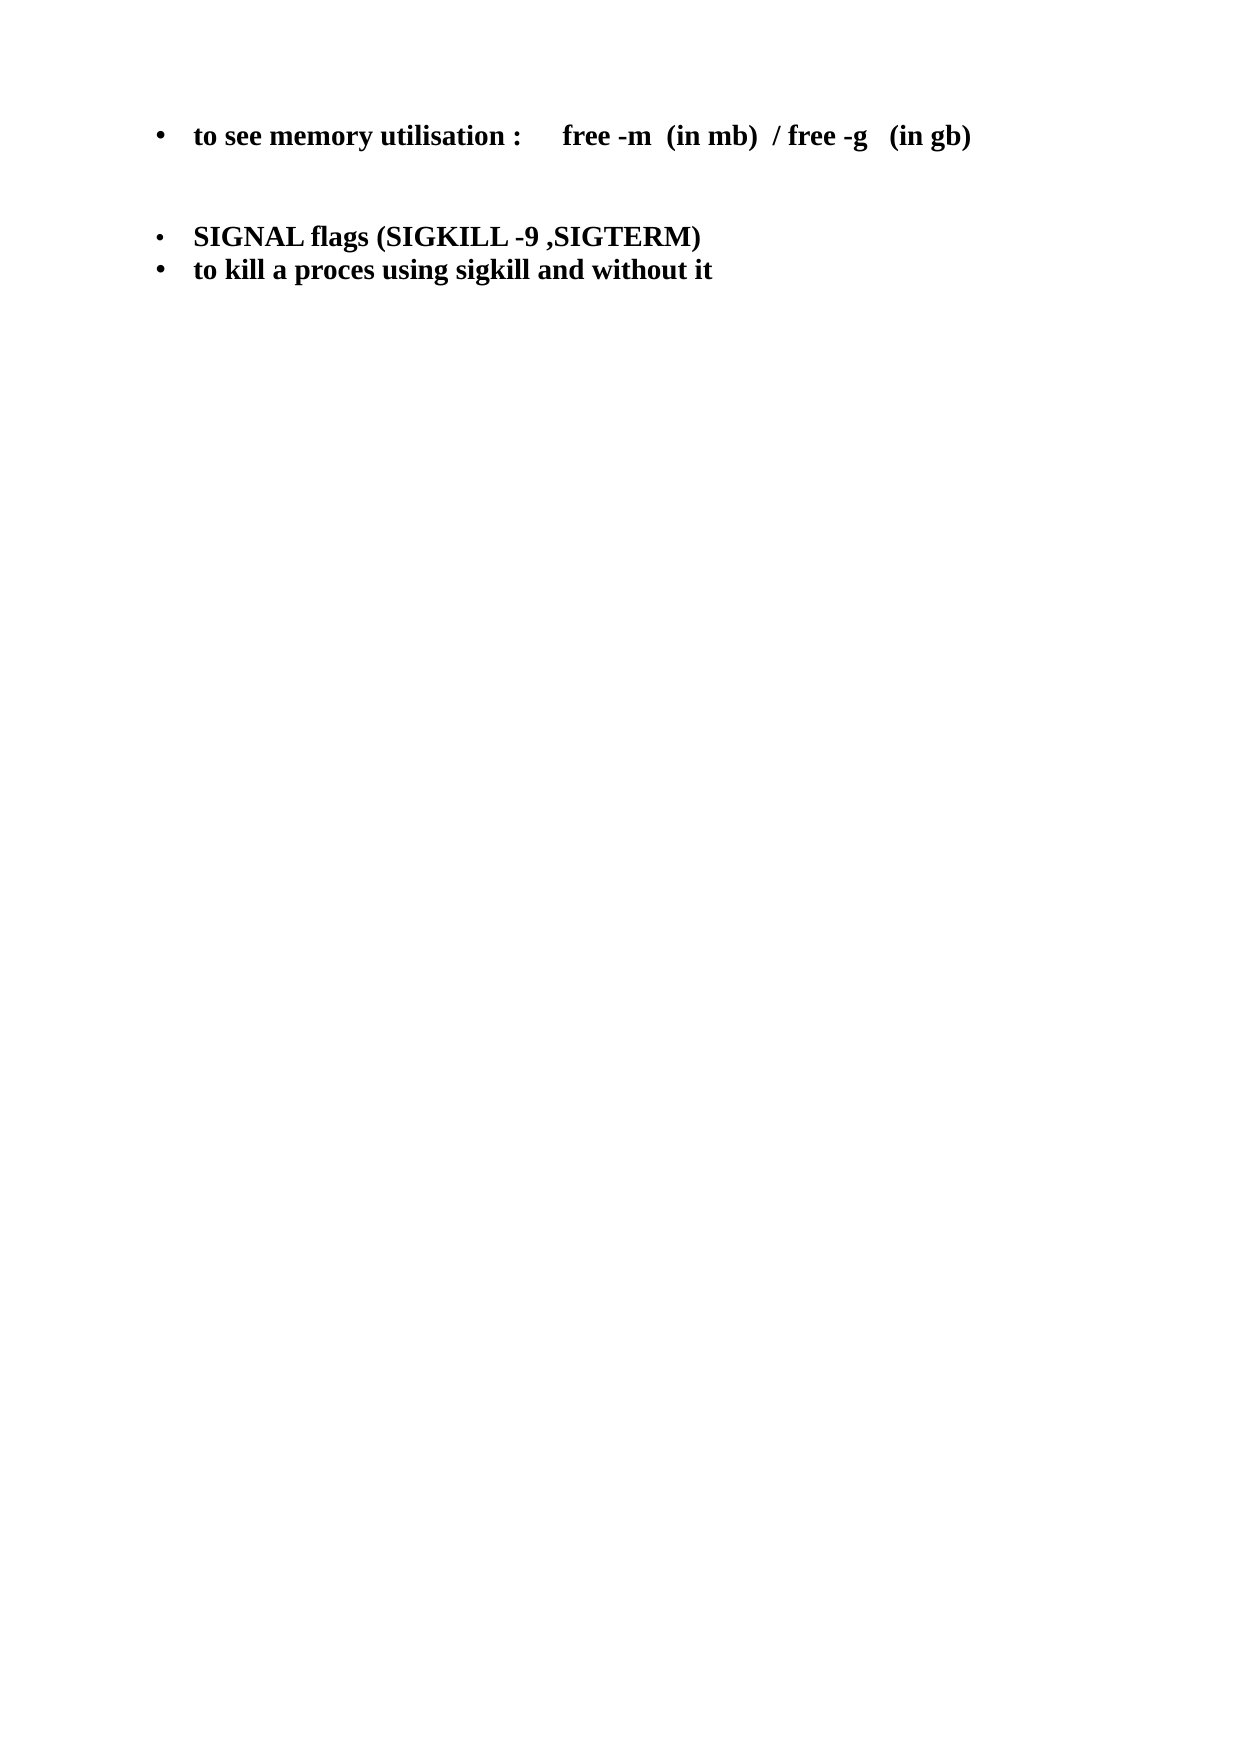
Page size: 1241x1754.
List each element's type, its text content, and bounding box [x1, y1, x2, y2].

list SIGNAL flags (SIGKILL -9 ,SIGTERM) [156, 219, 1122, 252]
list to kill a proces using sigkill and without it [156, 252, 1122, 286]
list to see memory utilisation : free -m (in mb) / free -g (in gb) [156, 118, 1122, 152]
